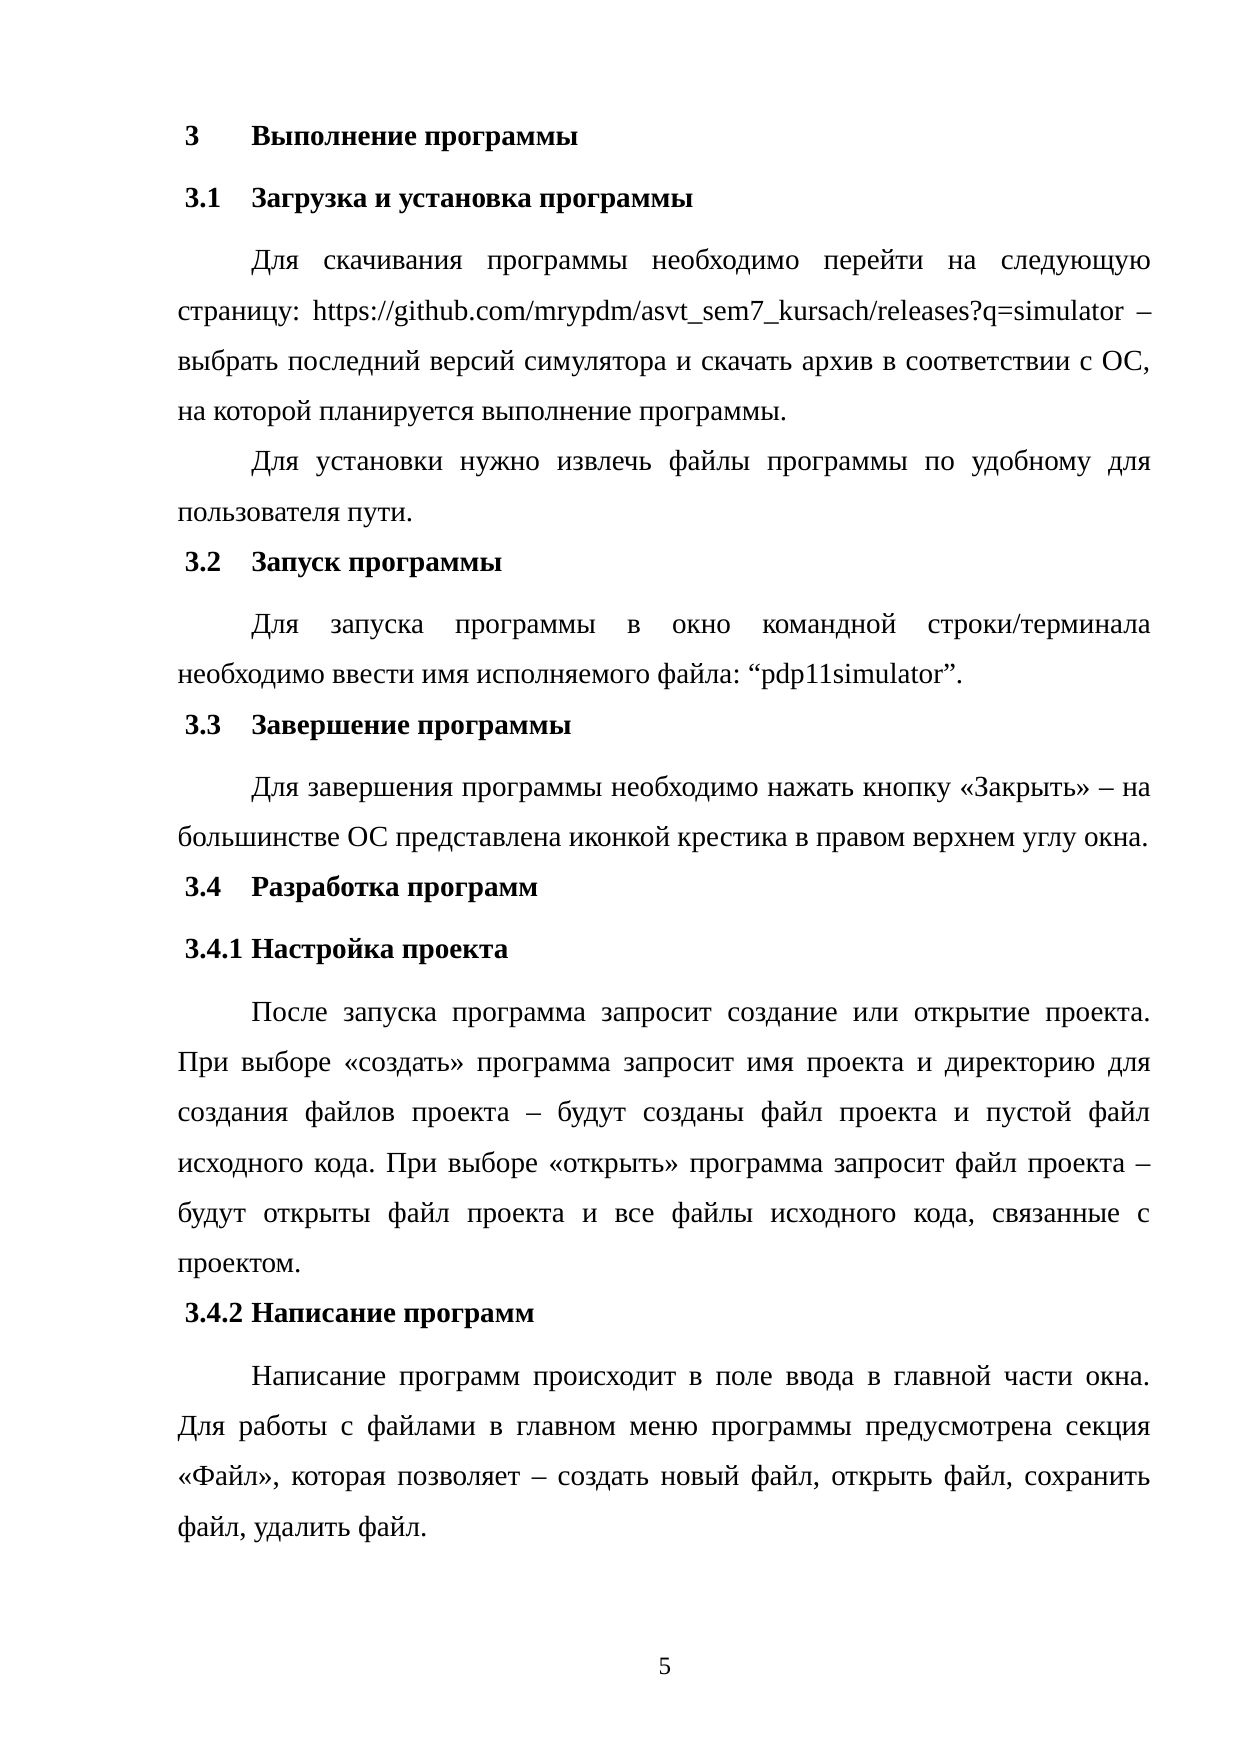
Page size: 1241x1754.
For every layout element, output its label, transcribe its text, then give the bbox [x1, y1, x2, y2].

text Для установки нужно извлечь файлы программы по удобному для пользователя пути. [177, 443, 1152, 527]
text Для запуска программы в окно командной строки/терминала необходимо ввести имя исполняемого файла: “pdp11simulator”. [177, 606, 1152, 690]
subtitle Настройка проекта [177, 932, 1152, 965]
subtitle Запуск программы [177, 544, 1152, 578]
subtitle Выполнение программы [177, 118, 1152, 152]
subtitle Разработка программ [177, 869, 1152, 903]
text Написание программ происходит в поле ввода в главной части окна. Для работы с файлами в главном меню программы предусмотрена секция «Файл», которая позволяет – создать новый файл, открыть файл, сохранить файл, удалить файл. [177, 1358, 1152, 1542]
text После запуска программа запросит создание или открытие проекта. При выборе «создать» программа запросит имя проекта и директорию для создания файлов проекта – будут созданы файл проекта и пустой файл исходного кода. При выборе «открыть» программа запросит файл проекта – будут открыты файл проекта и все файлы исходного кода, связанные с проектом. [177, 994, 1152, 1279]
subtitle Завершение программы [177, 707, 1152, 740]
subtitle Загрузка и установка программы [177, 180, 1152, 214]
subtitle Написание программ [177, 1296, 1152, 1329]
text Для завершения программы необходимо нажать кнопку «Закрыть» – на большинстве ОС представлена иконкой крестика в правом верхнем углу окна. [177, 769, 1152, 853]
text Для скачивания программы необходимо перейти на следующую страницу: https://github.com/mrypdm/asvt_sem7_kursach/releases?q=simulator – выбрать последний версий симулятора и скачать архив в соответствии с ОС, на которой планируется выполнение программы. [177, 242, 1152, 427]
